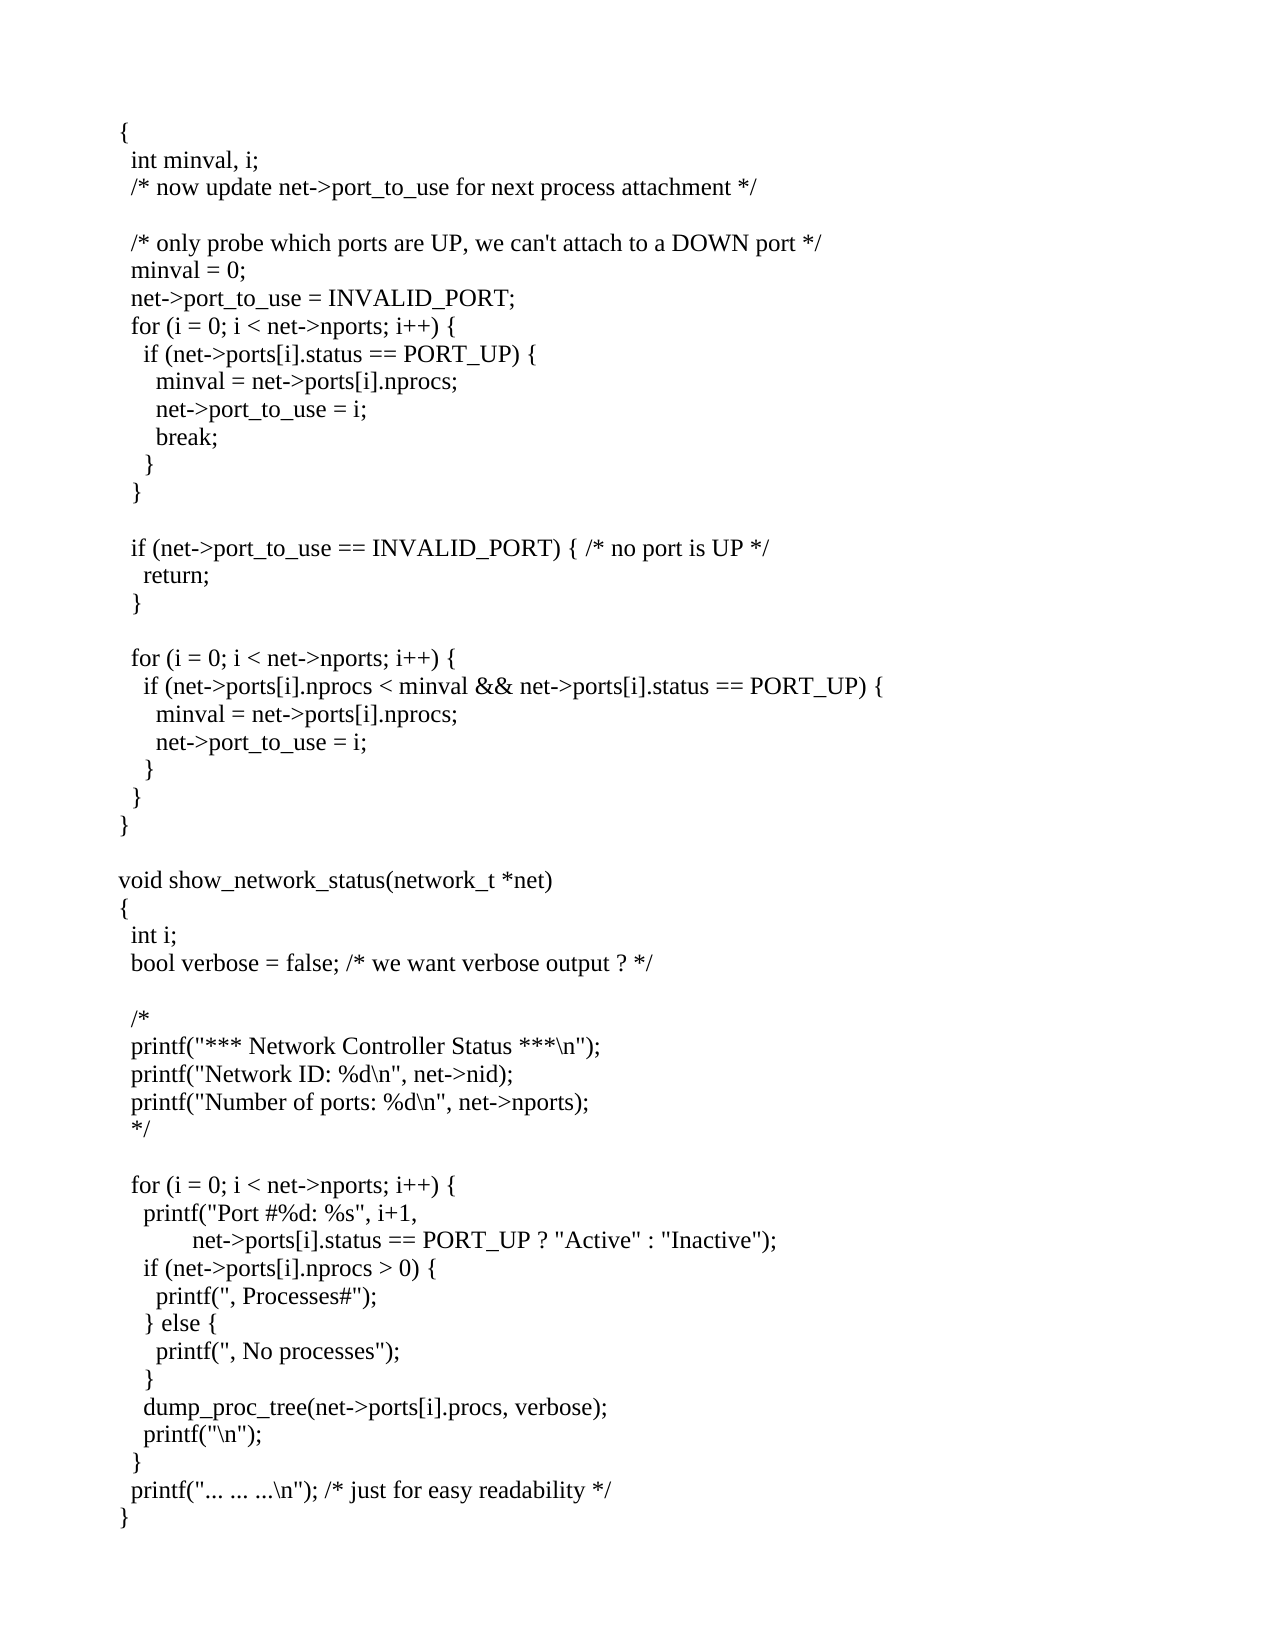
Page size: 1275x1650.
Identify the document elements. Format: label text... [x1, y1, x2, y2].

text printf(", No processes"); [118, 1337, 1157, 1365]
text } [118, 1448, 1157, 1476]
text net->port_to_use = i; [118, 728, 1157, 755]
text } [118, 811, 1157, 838]
text } [118, 783, 1157, 811]
text break; [118, 423, 1157, 451]
text printf("Network ID: %d\n", net->nid); [118, 1060, 1157, 1088]
text minval = net->ports[i].nprocs; [118, 700, 1157, 728]
text } [118, 1503, 1157, 1531]
text minval = 0; [118, 257, 1157, 284]
text } [118, 478, 1157, 506]
text net->port_to_use = i; [118, 395, 1157, 423]
text if (net->ports[i].nprocs < minval && net->ports[i].status == PORT_UP) { [118, 672, 1157, 700]
text { [118, 894, 1157, 922]
text } else { [118, 1309, 1157, 1337]
text return; [118, 561, 1157, 589]
text printf("... ... ...\n"); /* just for easy readability */ [118, 1476, 1157, 1503]
text int minval, i; [118, 146, 1157, 173]
text for (i = 0; i < net->nports; i++) { [118, 644, 1157, 672]
text /* now update net->port_to_use for next process attachment */ [118, 173, 1157, 201]
text } [118, 755, 1157, 783]
text dump_proc_tree(net->ports[i].procs, verbose); [118, 1393, 1157, 1420]
text bool verbose = false; /* we want verbose output ? */ [118, 949, 1157, 977]
text minval = net->ports[i].nprocs; [118, 367, 1157, 395]
text } [118, 451, 1157, 478]
text printf("*** Network Controller Status ***\n"); [118, 1032, 1157, 1060]
text } [118, 1365, 1157, 1393]
text for (i = 0; i < net->nports; i++) { [118, 1171, 1157, 1199]
text */ [118, 1116, 1157, 1143]
text if (net->port_to_use == INVALID_PORT) { /* no port is UP */ [118, 534, 1157, 561]
text void show_network_status(network_t *net) [118, 866, 1157, 894]
text /* only probe which ports are UP, we can't attach to a DOWN port */ [118, 229, 1157, 257]
text printf("Number of ports: %d\n", net->nports); [118, 1088, 1157, 1116]
text if (net->ports[i].status == PORT_UP) { [118, 340, 1157, 367]
text net->ports[i].status == PORT_UP ? "Active" : "Inactive"); [118, 1226, 1157, 1254]
text if (net->ports[i].nprocs > 0) { [118, 1254, 1157, 1282]
text printf(", Processes#"); [118, 1282, 1157, 1309]
text printf("\n"); [118, 1420, 1157, 1448]
text /* [118, 1005, 1157, 1032]
text printf("Port #%d: %s", i+1, [118, 1199, 1157, 1226]
text int i; [118, 922, 1157, 949]
text net->port_to_use = INVALID_PORT; [118, 284, 1157, 312]
text } [118, 589, 1157, 617]
text { [118, 118, 1157, 146]
text for (i = 0; i < net->nports; i++) { [118, 312, 1157, 340]
